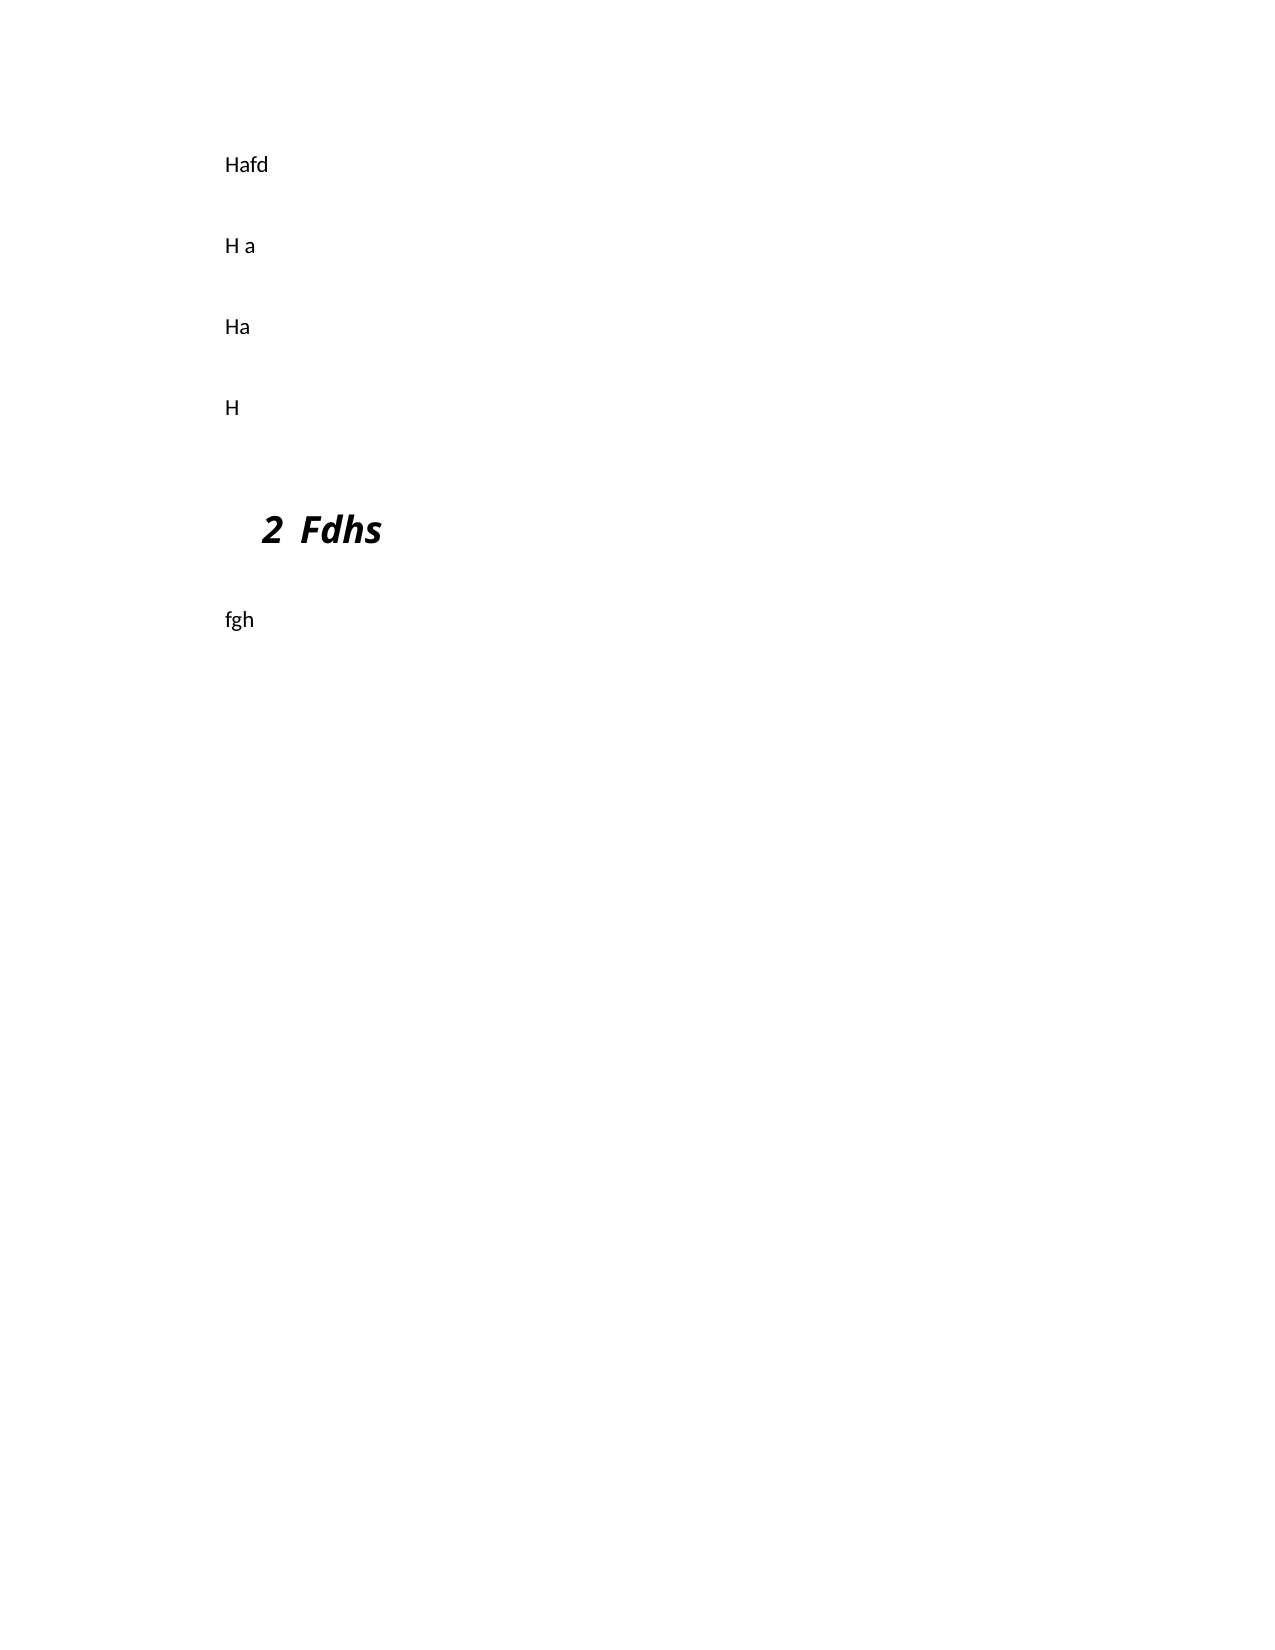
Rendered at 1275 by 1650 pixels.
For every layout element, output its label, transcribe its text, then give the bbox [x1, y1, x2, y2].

subtitle Fdhs [262, 503, 1087, 554]
text Ha [187, 312, 1087, 340]
text Hafd [187, 150, 1087, 178]
text H [187, 393, 1087, 421]
text fgh [187, 605, 1087, 633]
text H a [187, 231, 1087, 259]
